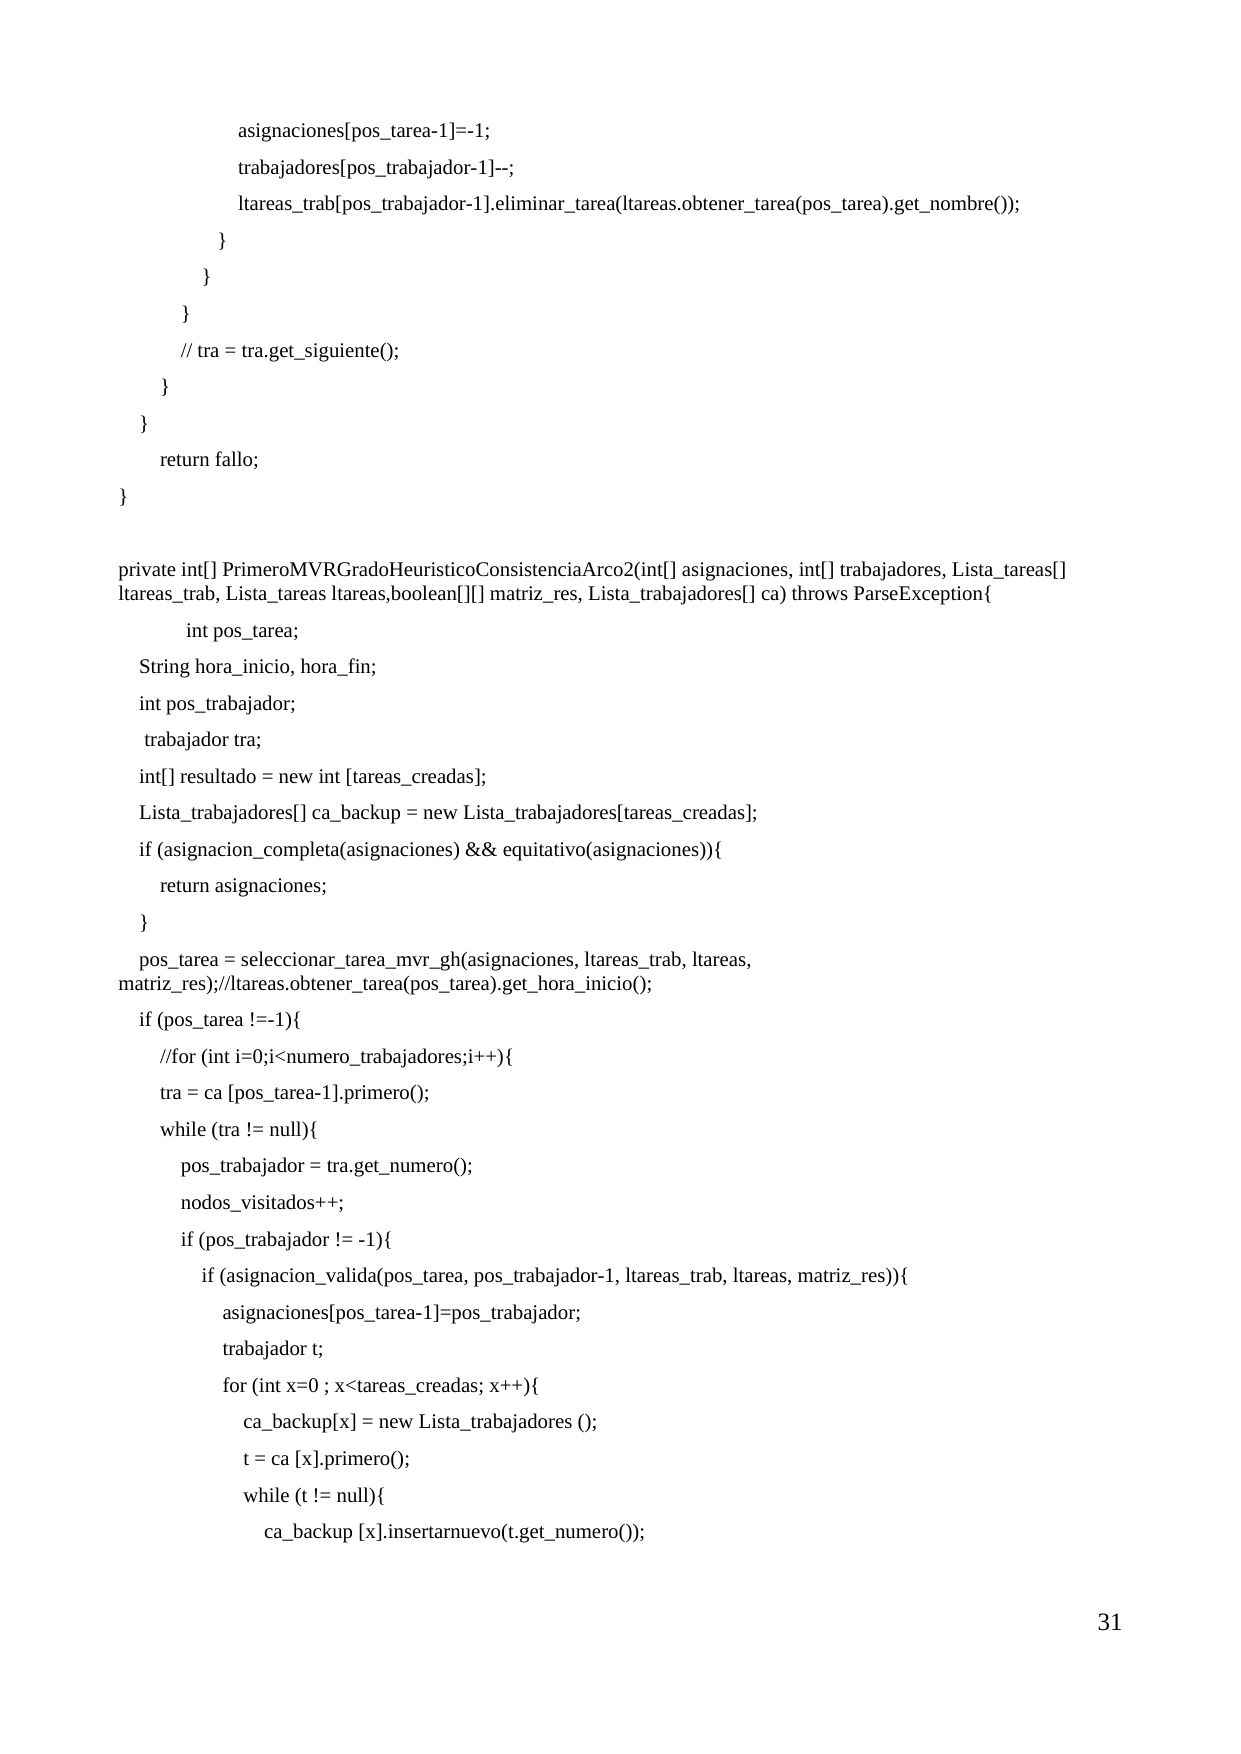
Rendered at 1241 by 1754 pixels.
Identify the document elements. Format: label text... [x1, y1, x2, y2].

text } [118, 374, 1122, 398]
text ca_backup[x] = new Lista_trabajadores (); [118, 1409, 1122, 1433]
text } [118, 484, 1122, 508]
text } [118, 411, 1122, 435]
text } [118, 301, 1122, 325]
text asignaciones[pos_tarea-1]=pos_trabajador; [118, 1300, 1122, 1324]
text private int[] PrimeroMVRGradoHeuristicoConsistenciaArco2(int[] asignaciones, int[] trabajadores, Lista_tareas[] ltareas_trab, Lista_tareas ltareas,boolean[][] matriz_res, Lista_trabajadores[] ca) throws ParseException{ [118, 557, 1122, 605]
text for (int x=0 ; x<tareas_creadas; x++){ [118, 1373, 1122, 1397]
text nodos_visitados++; [118, 1190, 1122, 1214]
text int pos_trabajador; [118, 691, 1122, 715]
text if (asignacion_valida(pos_tarea, pos_trabajador-1, ltareas_trab, ltareas, matriz_res)){ [118, 1263, 1122, 1287]
text pos_tarea = seleccionar_tarea_mvr_gh(asignaciones, ltareas_trab, ltareas, matriz_res);//ltareas.obtener_tarea(pos_tarea).get_hora_inicio(); [118, 947, 1122, 995]
text } [118, 228, 1122, 252]
text if (asignacion_completa(asignaciones) && equitativo(asignaciones)){ [118, 837, 1122, 861]
text t = ca [x].primero(); [118, 1446, 1122, 1470]
text int[] resultado = new int [tareas_creadas]; [118, 764, 1122, 788]
text } [118, 264, 1122, 288]
text trabajadores[pos_trabajador-1]--; [118, 155, 1122, 179]
text while (tra != null){ [118, 1117, 1122, 1141]
text } [118, 910, 1122, 934]
text ca_backup [x].insertarnuevo(t.get_numero()); [118, 1519, 1122, 1543]
text //for (int i=0;i<numero_trabajadores;i++){ [118, 1044, 1122, 1068]
text tra = ca [pos_tarea-1].primero(); [118, 1080, 1122, 1104]
text // tra = tra.get_siguiente(); [118, 337, 1122, 362]
text asignaciones[pos_tarea-1]=-1; [118, 118, 1122, 142]
text if (pos_trabajador != -1){ [118, 1227, 1122, 1251]
text int pos_tarea; [118, 617, 1122, 642]
text return asignaciones; [118, 873, 1122, 897]
text return fallo; [118, 447, 1122, 471]
text trabajador tra; [118, 727, 1122, 751]
text Lista_trabajadores[] ca_backup = new Lista_trabajadores[tareas_creadas]; [118, 800, 1122, 824]
text pos_trabajador = tra.get_numero(); [118, 1153, 1122, 1177]
text if (pos_tarea !=-1){ [118, 1007, 1122, 1031]
text String hora_inicio, hora_fin; [118, 654, 1122, 678]
text ltareas_trab[pos_trabajador-1].eliminar_tarea(ltareas.obtener_tarea(pos_tarea).get_nombre()); [118, 191, 1122, 215]
text trabajador t; [118, 1336, 1122, 1360]
text while (t != null){ [118, 1482, 1122, 1507]
